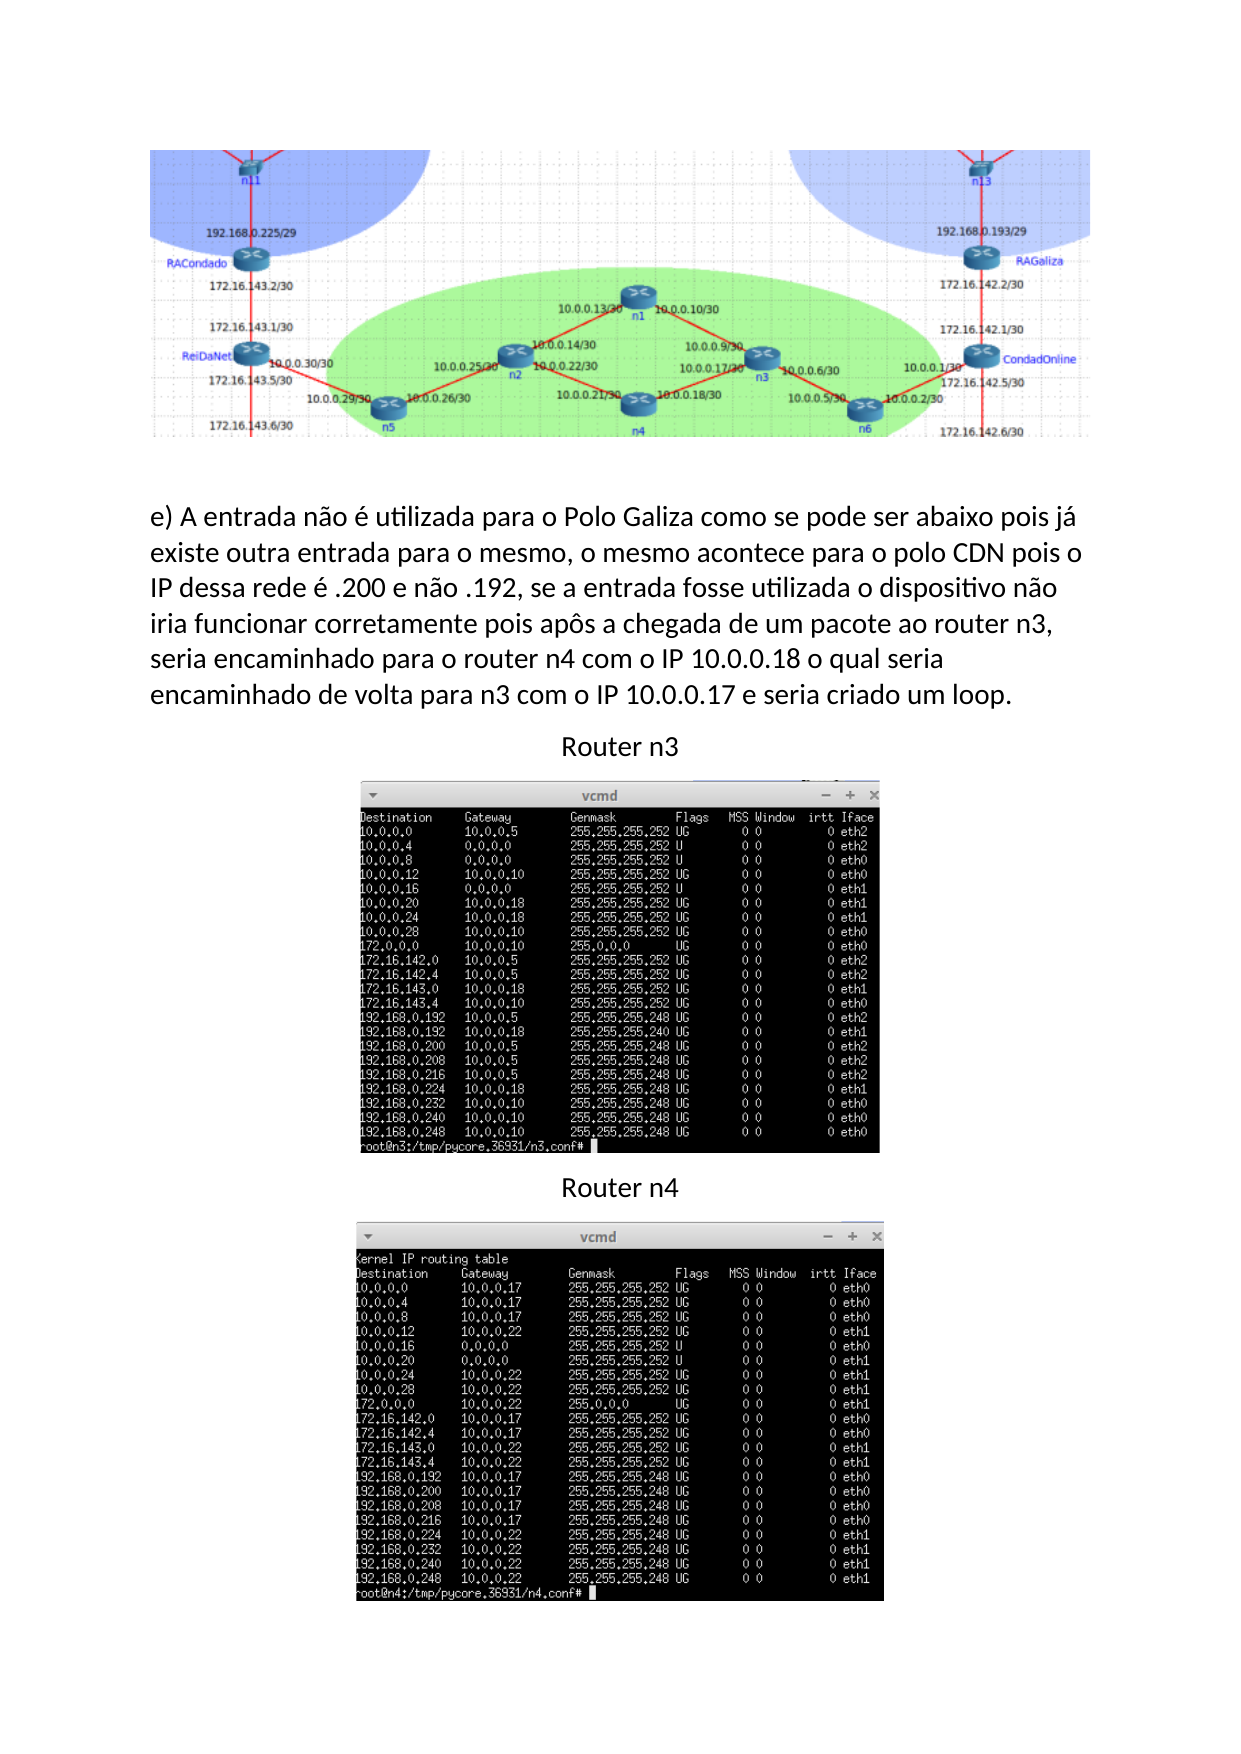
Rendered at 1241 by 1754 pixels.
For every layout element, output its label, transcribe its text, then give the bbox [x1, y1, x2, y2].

text e) A entrada não é utilizada para o Polo Galiza como se pode ser abaixo pois já existe outra entrada para o mesmo, o mesmo acontece para o polo CDN pois o IP dessa rede é .200 e não .192, se a entrada fosse utilizada o dispositivo não iria funcionar corretamente pois apôs a chegada de um pacote ao router n3, seria encaminhado para o router n4 com o IP 10.0.0.18 o qual seria encaminhado de volta para n3 com o IP 10.0.0.17 e seria criado um loop. [150, 498, 1090, 712]
text Router n3 [150, 728, 1090, 764]
text Router n4 [150, 1169, 1090, 1205]
